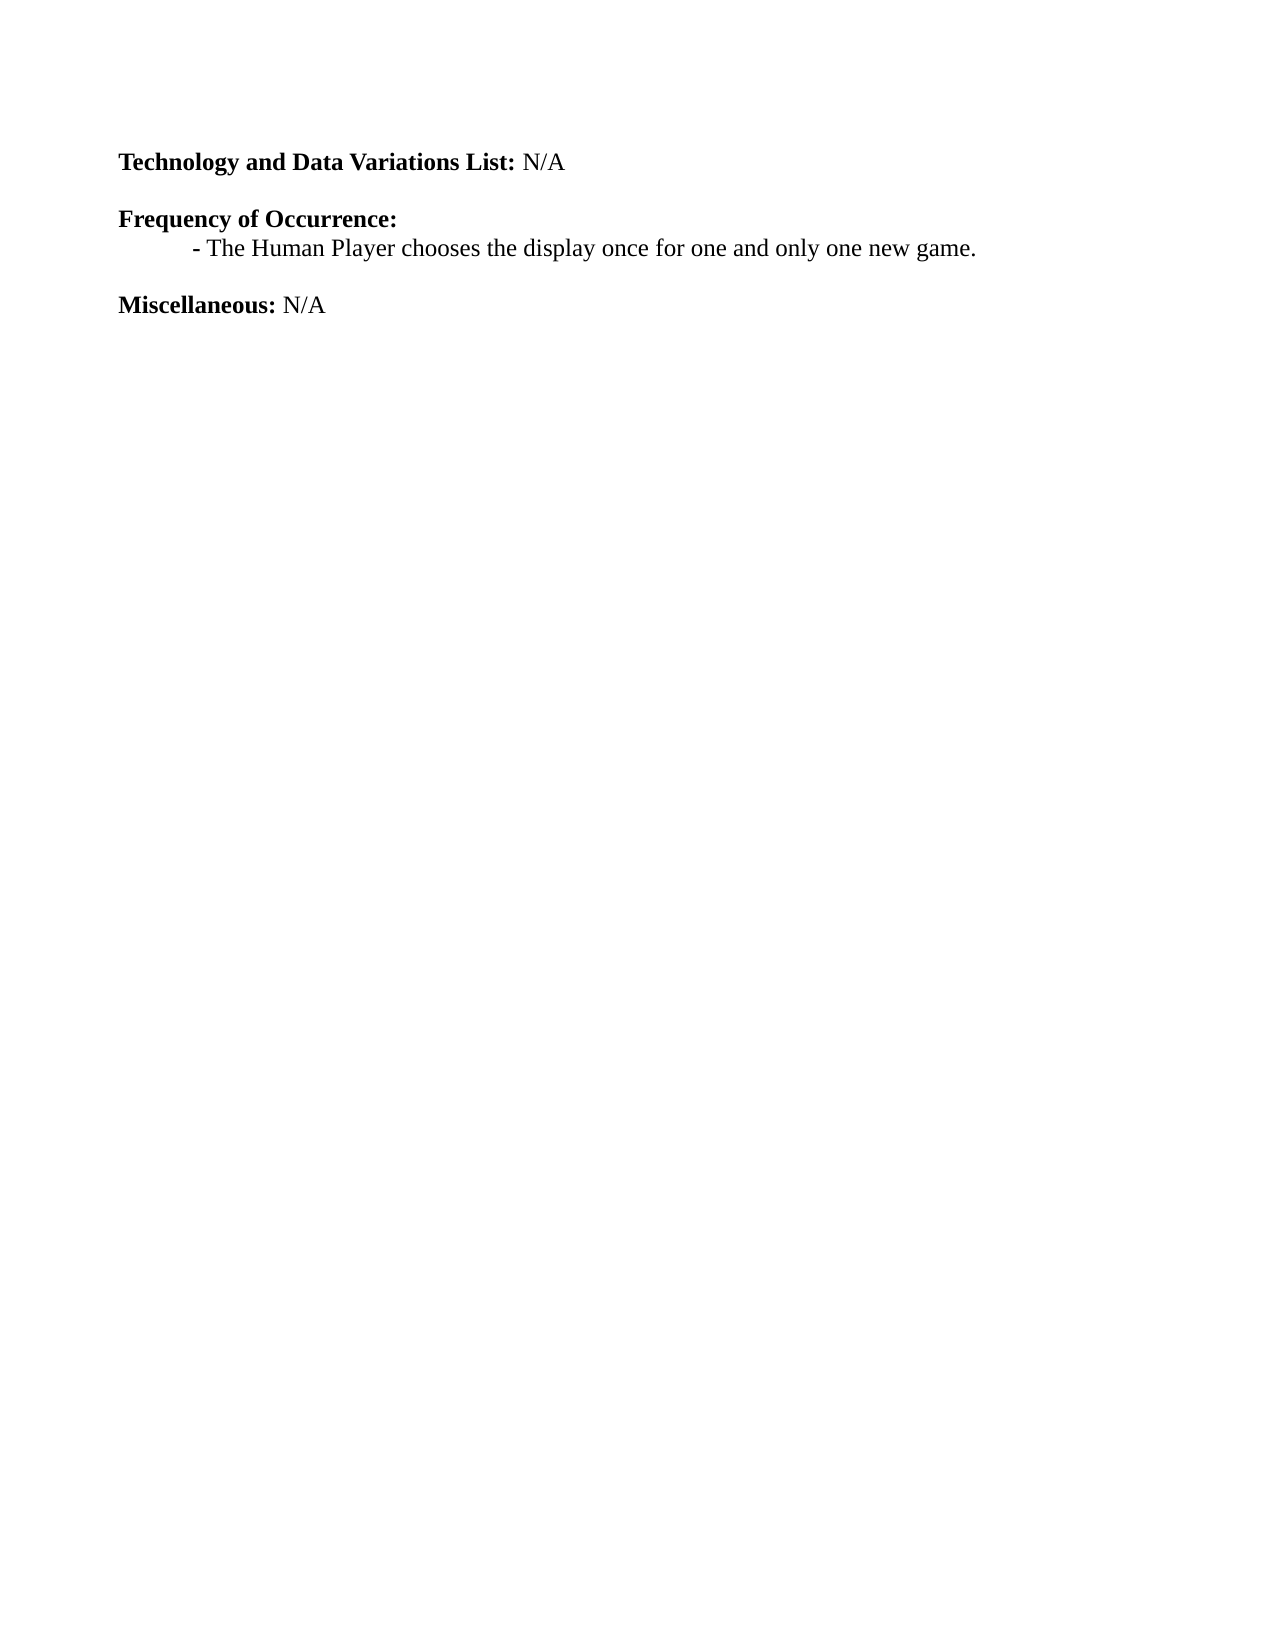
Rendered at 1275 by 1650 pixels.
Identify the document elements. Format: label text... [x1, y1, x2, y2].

text Miscellaneous: N/A [118, 291, 1157, 319]
text Frequency of Occurrence: [118, 204, 1157, 233]
text Technology and Data Variations List: N/A [118, 147, 1157, 176]
text - The Human Player chooses the display once for one and only one new game. [118, 233, 1157, 262]
